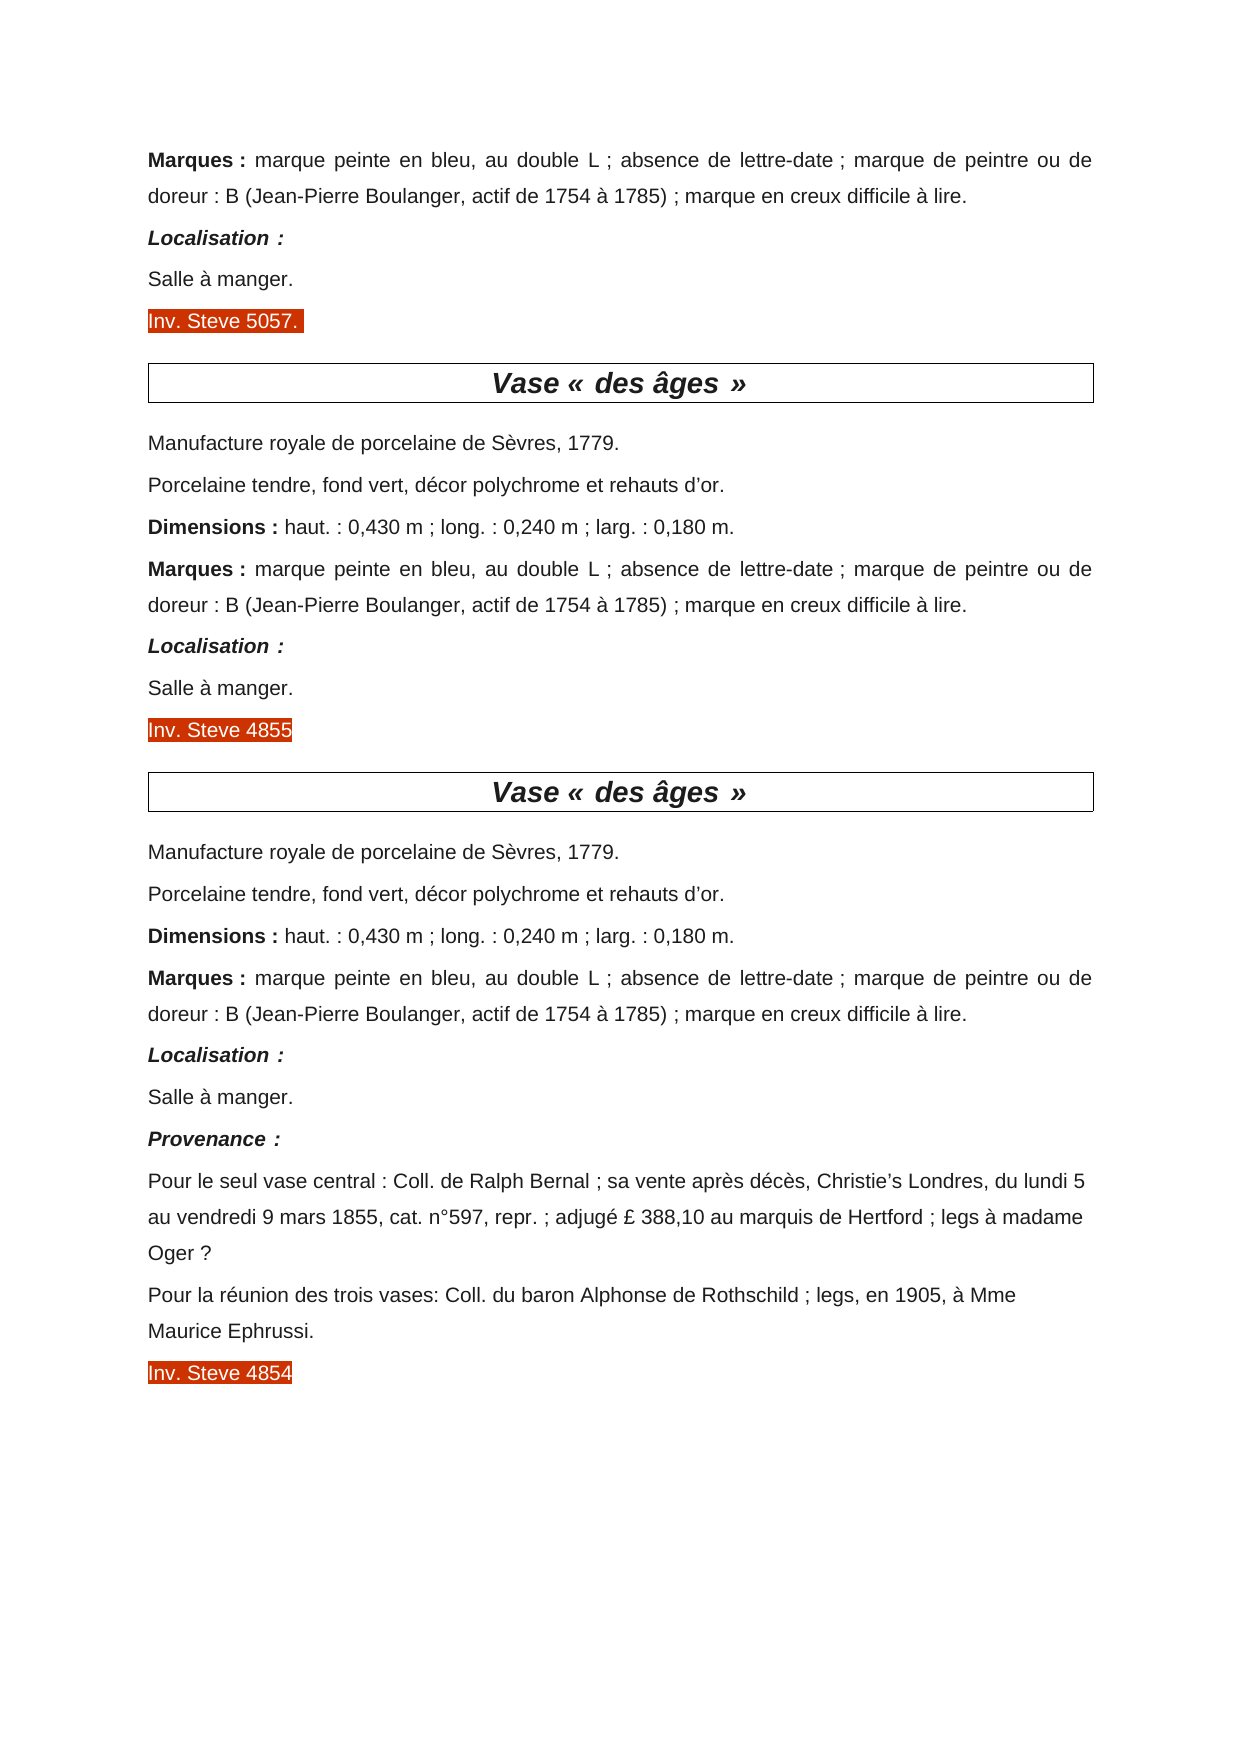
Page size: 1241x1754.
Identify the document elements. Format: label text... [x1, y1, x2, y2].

text Localisation : [148, 634, 1093, 658]
text Dimensions : haut. : 0,430 m ; long. : 0,240 m ; larg. : 0,180 m. [148, 515, 1093, 539]
subtitle Vase « des âges » [149, 364, 1093, 402]
text Inv. Steve 4855 [292, 718, 1093, 742]
text Marques : marque peinte en bleu, au double L ; absence de lettre-date ; marque de peintre ou de doreur : B (Jean-Pierre Boulanger, actif de 1754 à 1785) ; marque en creux difficile à lire. [148, 557, 1093, 616]
text Manufacture royale de porcelaine de Sèvres, 1779. [148, 431, 1093, 455]
text Pour le seul vase central : Coll. de Ralph Bernal ; sa vente après décès, Christie’s Londres, du lundi 5 au vendredi 9 mars 1855, cat. n°597, repr. ; adjugé £ 388,10 au marquis de Hertford ; legs à madame Oger ? [148, 1169, 1093, 1265]
text Salle à manger. [148, 1085, 1093, 1109]
text Manufacture royale de porcelaine de Sèvres, 1779. [148, 840, 1093, 864]
text Localisation : [148, 225, 1093, 249]
text Inv. Steve 4854 [292, 1361, 1093, 1384]
text Dimensions : haut. : 0,430 m ; long. : 0,240 m ; larg. : 0,180 m. [148, 924, 1093, 948]
text Marques : marque peinte en bleu, au double L ; absence de lettre-date ; marque de peintre ou de doreur : B (Jean-Pierre Boulanger, actif de 1754 à 1785) ; marque en creux difficile à lire. [148, 148, 1093, 207]
text Pour la réunion des trois vases: Coll. du baron Alphonse de Rothschild ; legs, en 1905, à Mme Maurice Ephrussi. [148, 1283, 1093, 1343]
subtitle Vase « des âges » [149, 773, 1093, 811]
text Porcelaine tendre, fond vert, décor polychrome et rehauts d’or. [148, 473, 1093, 497]
text Marques : marque peinte en bleu, au double L ; absence de lettre-date ; marque de peintre ou de doreur : B (Jean-Pierre Boulanger, actif de 1754 à 1785) ; marque en creux difficile à lire. [148, 966, 1093, 1025]
text Salle à manger. [148, 267, 1093, 291]
text Inv. Steve 5057. [304, 309, 1093, 333]
text Provenance : [148, 1127, 1093, 1151]
text Salle à manger. [148, 676, 1093, 700]
text Porcelaine tendre, fond vert, décor polychrome et rehauts d’or. [148, 882, 1093, 906]
text Localisation : [148, 1043, 1093, 1067]
